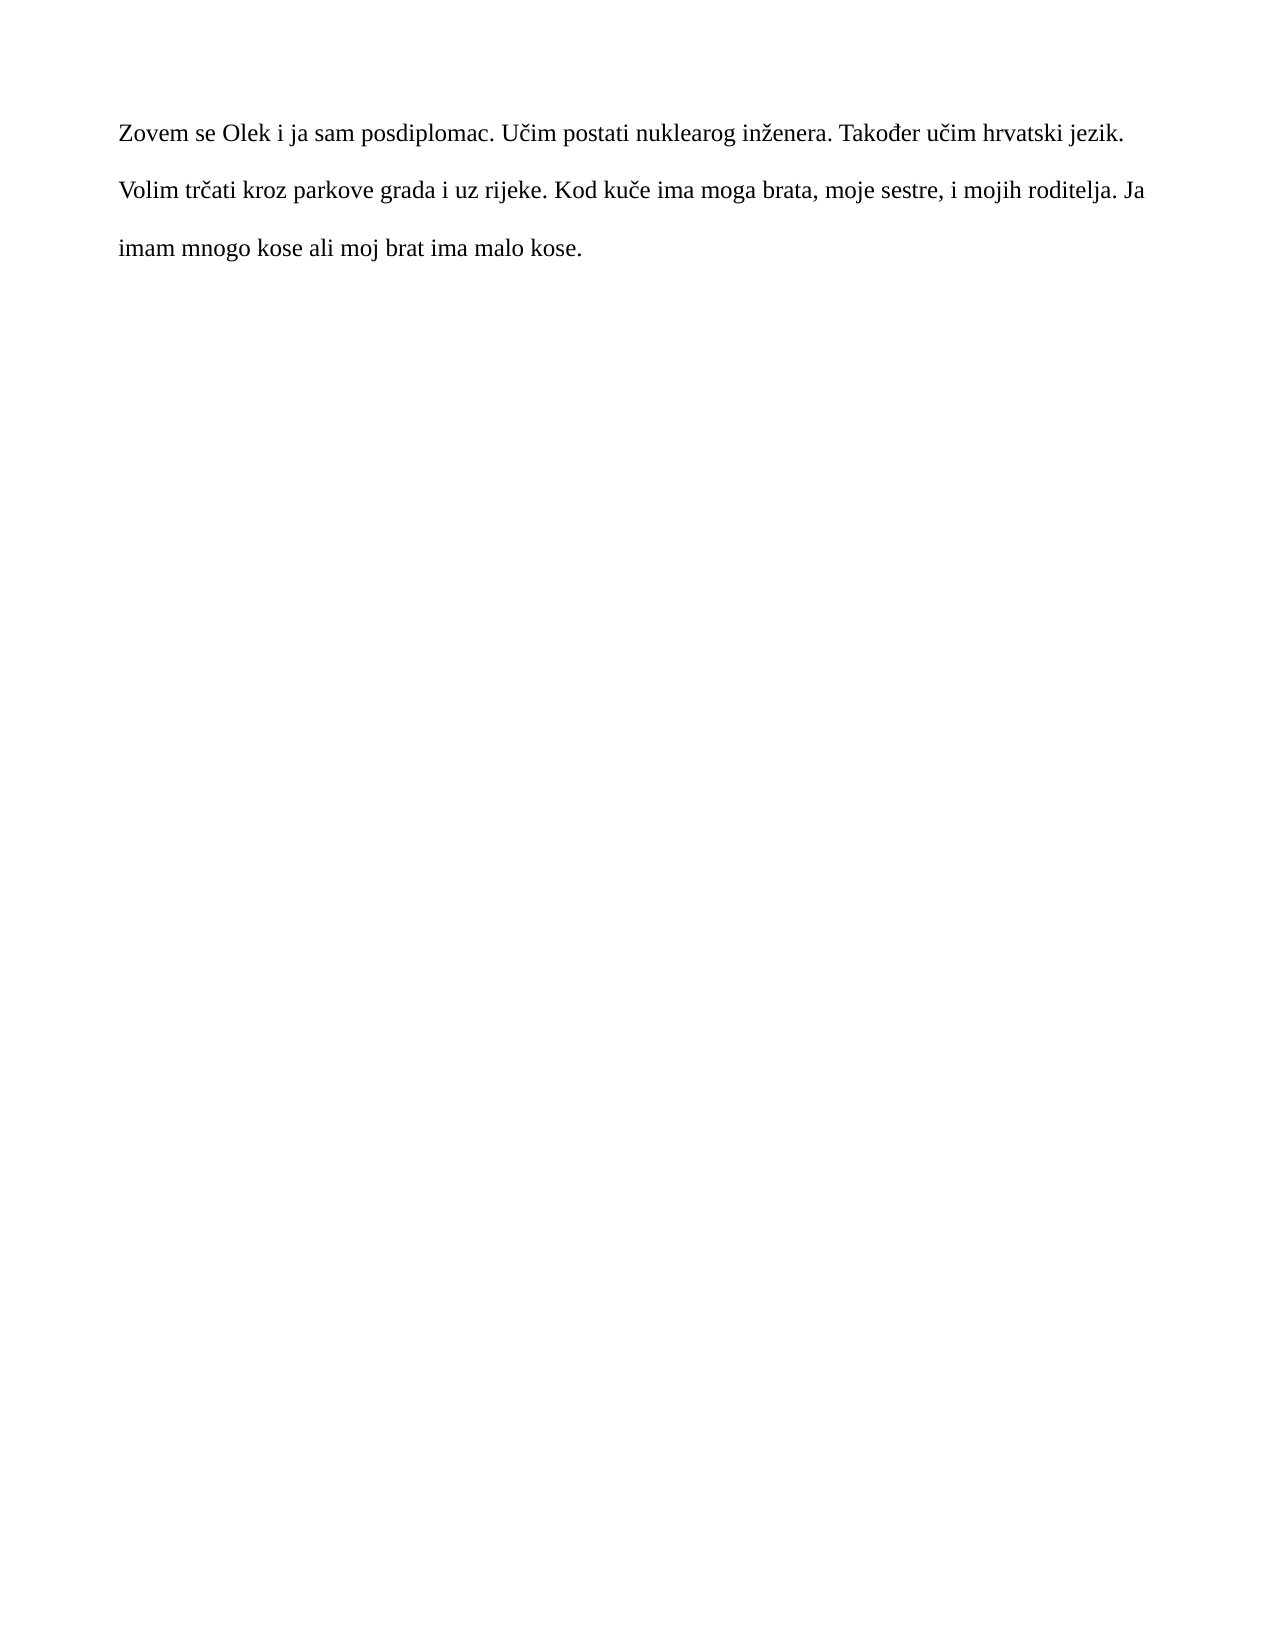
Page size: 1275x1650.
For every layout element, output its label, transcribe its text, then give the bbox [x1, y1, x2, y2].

text Zovem se Olek i ja sam posdiplomac. Učim postati nuklearog inženera. Također učim hrvatski jezik. Volim trčati kroz parkove grada i uz rijeke. Kod kuče ima moga brata, moje sestre, i mojih roditelja. Ja imam mnogo kose ali moj brat ima malo kose. [118, 118, 1157, 262]
